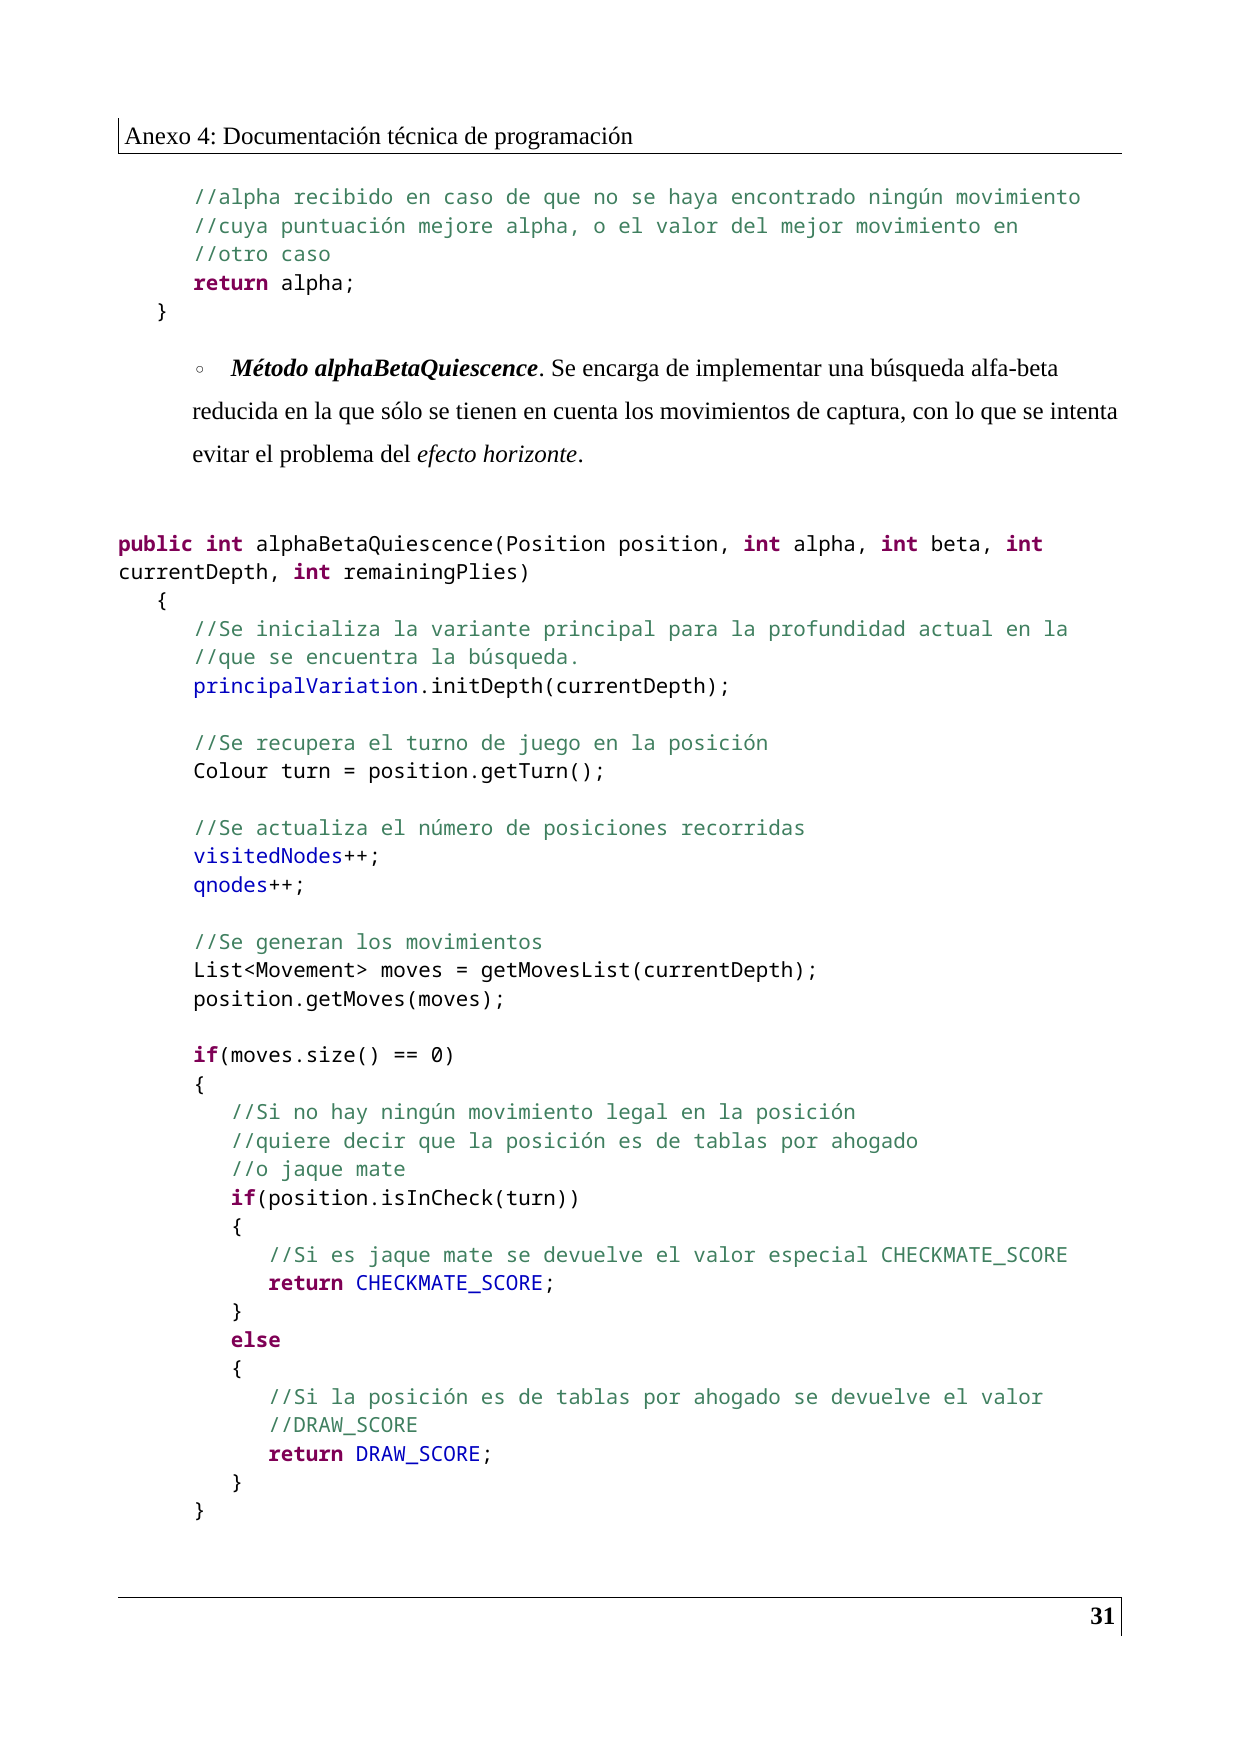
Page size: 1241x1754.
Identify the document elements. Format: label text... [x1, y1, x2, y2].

text else [118, 1325, 1122, 1353]
text { [118, 586, 1122, 614]
list Método alphaBetaQuiescence. Se encarga de implementar una búsqueda alfa-beta reducida en la que sólo se tienen en cuenta los movimientos de captura, con lo que se intenta evitar el problema del efecto horizonte. [192, 353, 1122, 468]
text //Se inicializa la variante principal para la profundidad actual en la [118, 614, 1122, 642]
text //que se encuentra la búsqueda. [118, 642, 1122, 671]
text //otro caso [118, 239, 1122, 268]
text //quiere decir que la posición es de tablas por ahogado [118, 1126, 1122, 1154]
text //cuya puntuación mejore alpha, o el valor del mejor movimiento en [118, 211, 1122, 239]
text //DRAW_SCORE [118, 1410, 1122, 1439]
text { [118, 1069, 1122, 1097]
text if(moves.size() == 0) [118, 1041, 1122, 1069]
text //Se recupera el turno de juego en la posición [118, 728, 1122, 756]
text } [118, 1467, 1122, 1496]
text return CHECKMATE_SCORE; [118, 1268, 1122, 1297]
text Colour turn = position.getTurn(); [118, 756, 1122, 785]
text return alpha; [118, 268, 1122, 296]
text //Se generan los movimientos [118, 927, 1122, 955]
text { [118, 1353, 1122, 1382]
text position.getMoves(moves); [118, 984, 1122, 1012]
text return DRAW_SCORE; [118, 1439, 1122, 1467]
text //alpha recibido en caso de que no se haya encontrado ningún movimiento [118, 182, 1122, 211]
text qnodes++; [118, 870, 1122, 898]
text if(position.isInCheck(turn)) [118, 1183, 1122, 1211]
text principalVariation.initDepth(currentDepth); [118, 671, 1122, 699]
text //Si la posición es de tablas por ahogado se devuelve el valor [118, 1382, 1122, 1410]
text List<Movement> moves = getMovesList(currentDepth); [118, 955, 1122, 984]
text //Si no hay ningún movimiento legal en la posición [118, 1097, 1122, 1126]
text visitedNodes++; [118, 842, 1122, 870]
text } [118, 296, 1122, 324]
text //Se actualiza el número de posiciones recorridas [118, 813, 1122, 842]
text public int alphaBetaQuiescence(Position position, int alpha, int beta, int currentDepth, int remainingPlies) [118, 529, 1122, 586]
text //o jaque mate [118, 1154, 1122, 1183]
text { [118, 1211, 1122, 1240]
text } [118, 1496, 1122, 1524]
text //Si es jaque mate se devuelve el valor especial CHECKMATE_SCORE [118, 1240, 1122, 1268]
text } [118, 1297, 1122, 1325]
